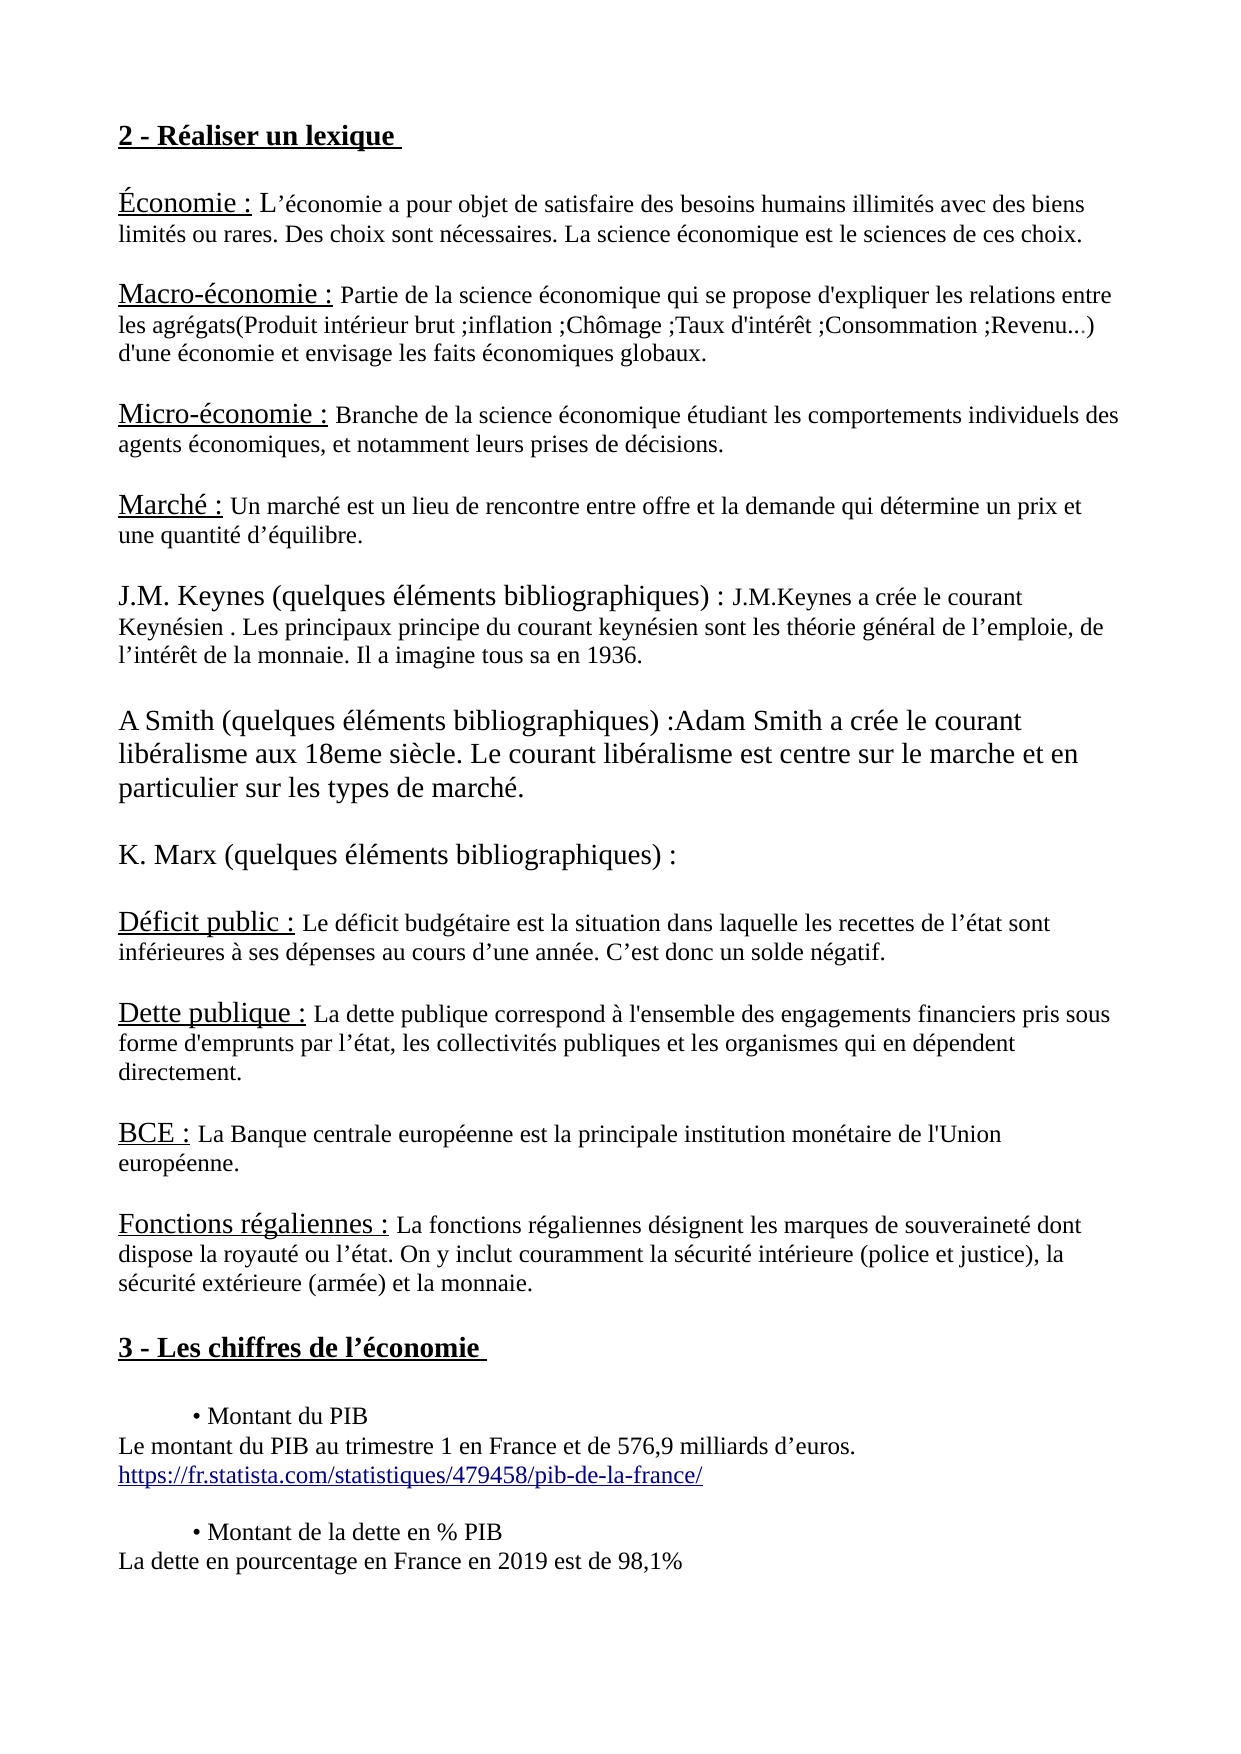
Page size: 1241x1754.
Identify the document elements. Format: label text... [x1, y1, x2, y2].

text Déficit public : Le déficit budgétaire est la situation dans laquelle les recettes de l’état sont inférieures à ses dépenses au cours d’une année. C’est donc un solde négatif. [118, 904, 1122, 966]
text • Montant du PIB [118, 1397, 1122, 1431]
text K. Marx (quelques éléments bibliographiques) : [118, 837, 1122, 870]
text Fonctions régaliennes : La fonctions régaliennes désignent les marques de souveraineté dont dispose la royauté ou l’état. On y inclut couramment la sécurité intérieure (police et justice), la sécurité extérieure (armée) et la monnaie. [118, 1206, 1122, 1297]
text Dette publique : La dette publique correspond à l'ensemble des engagements financiers pris sous forme d'emprunts par l’état, les collectivités publiques et les organismes qui en dépendent directement. [118, 995, 1122, 1086]
text • Montant de la dette en % PIB [118, 1517, 1122, 1546]
text Macro-économie : Partie de la science économique qui se propose d'expliquer les relations entre les agrégats(Produit intérieur brut ;inflation ;Chômage ;Taux d'intérêt ;Consommation ;Revenu...) d'une économie et envisage les faits économiques globaux. [118, 276, 1122, 367]
text Économie : L’économie a pour objet de satisfaire des besoins humains illimités avec des biens limités ou rares. Des choix sont nécessaires. La science économique est le sciences de ces choix. [118, 185, 1122, 247]
text A Smith (quelques éléments bibliographiques) :Adam Smith a crée le courant libéralisme aux 18eme siècle. Le courant libéralisme est centre sur le marche et en particulier sur les types de marché. [118, 703, 1122, 803]
text https://fr.statista.com/statistiques/479458/pib-de-la-france/ [118, 1460, 1122, 1488]
text La dette en pourcentage en France en 2019 est de 98,1% [118, 1546, 1122, 1575]
text Le montant du PIB au trimestre 1 en France et de 576,9 milliards d’euros. [118, 1431, 1122, 1460]
text Micro-économie : Branche de la science économique étudiant les comportements individuels des agents économiques, et notamment leurs prises de décisions. [118, 396, 1122, 458]
text Marché : Un marché est un lieu de rencontre entre offre et la demande qui détermine un prix et une quantité d’équilibre. [118, 487, 1122, 549]
text J.M. Keynes (quelques éléments bibliographiques) : J.M.Keynes a crée le courant Keynésien . Les principaux principe du courant keynésien sont les théorie général de l’emploie, de l’intérêt de la monnaie. Il a imagine tous sa en 1936. [118, 578, 1122, 669]
text 3 - Les chiffres de l’économie [118, 1330, 1122, 1364]
text 2 - Réaliser un lexique [118, 118, 1122, 152]
text BCE : La Banque centrale européenne est la principale institution monétaire de l'Union européenne. [118, 1115, 1122, 1177]
